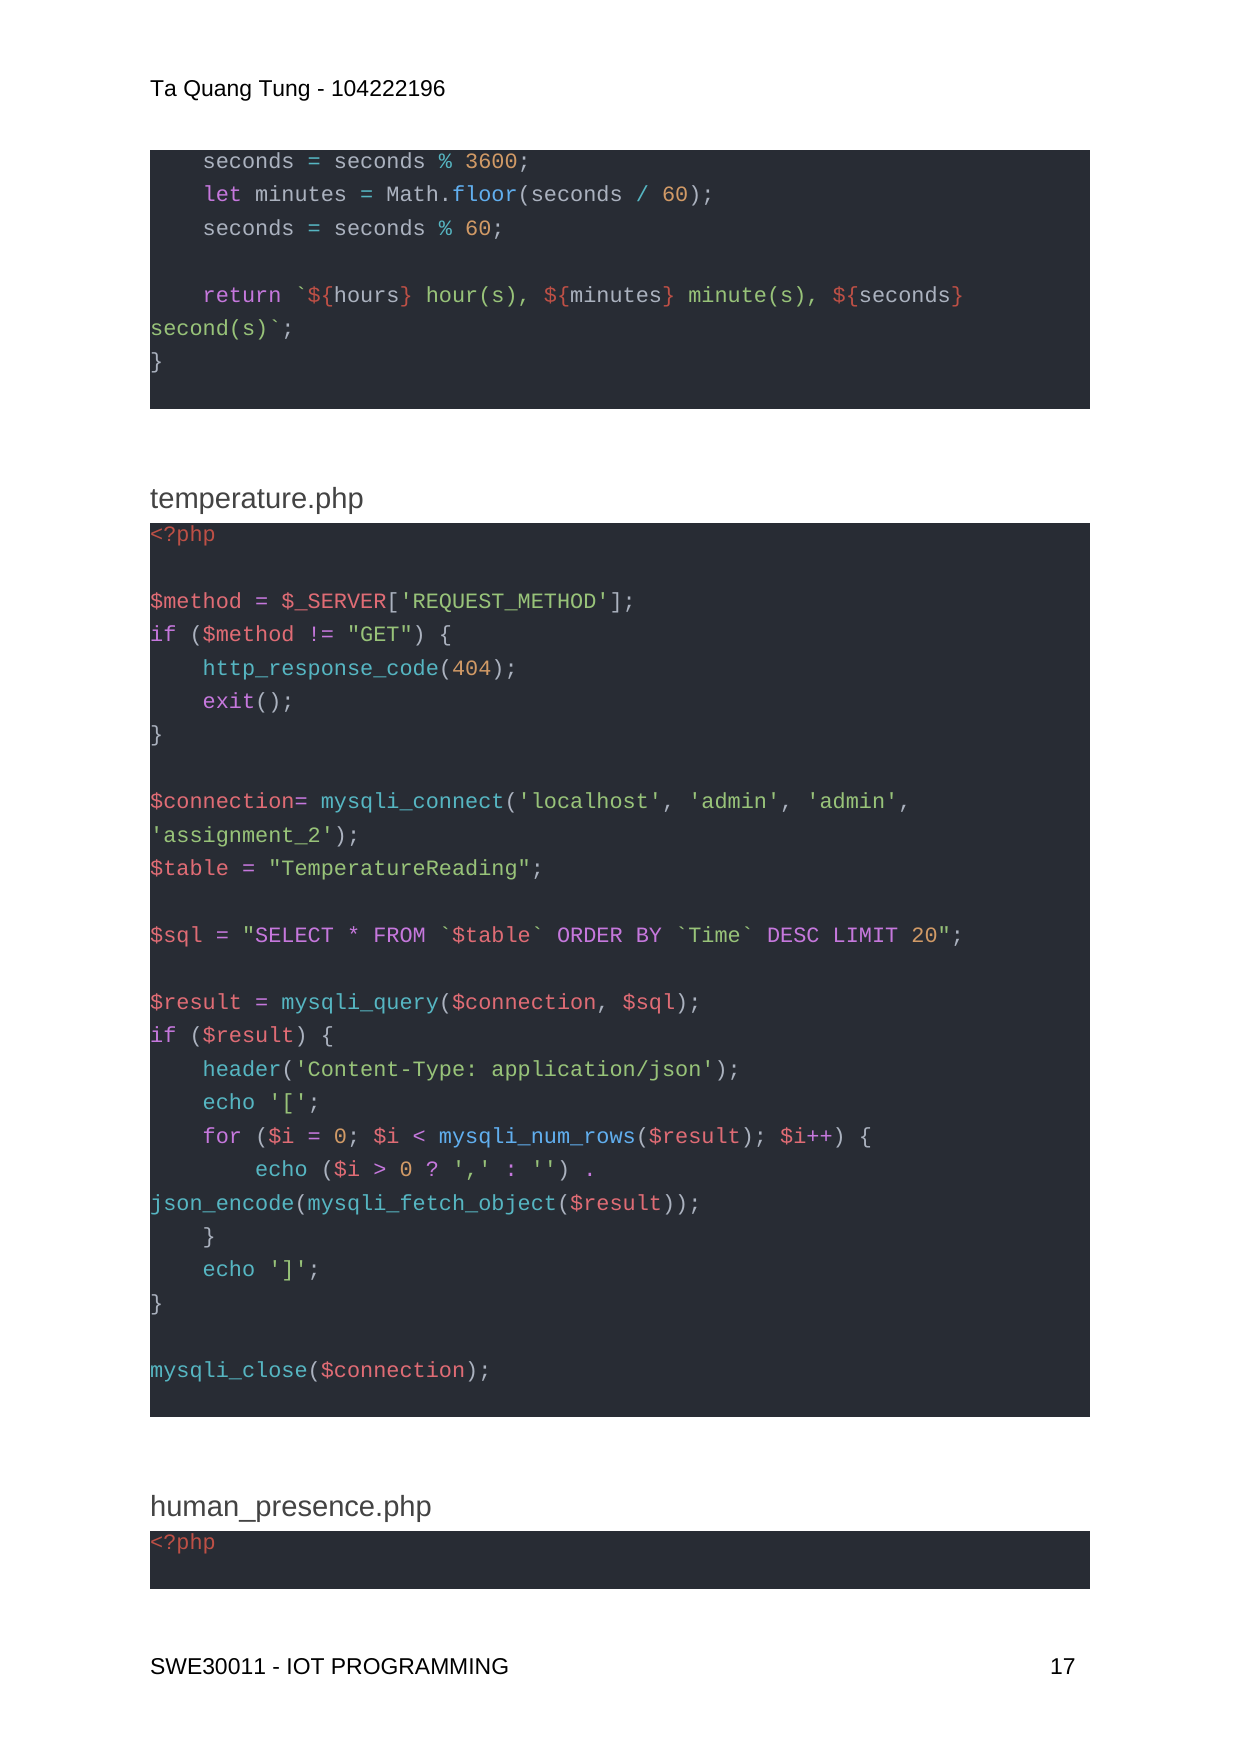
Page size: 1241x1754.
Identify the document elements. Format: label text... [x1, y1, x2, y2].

text header('Content-Type: application/json'); [150, 1058, 1090, 1083]
text echo '['; [150, 1091, 1090, 1116]
text if ($method != "GET") { [150, 623, 1090, 648]
text $connection= mysqli_connect('localhost', 'admin', 'admin', 'assignment_2'); [150, 790, 1090, 849]
text echo ']'; [150, 1258, 1090, 1283]
text <?php [150, 523, 1090, 548]
text if ($result) { [150, 1024, 1090, 1049]
text for ($i = 0; $i < mysqli_num_rows($result); $i++) { [150, 1125, 1090, 1149]
subtitle human_presence.php [150, 1489, 1090, 1523]
text } [150, 723, 1090, 748]
text let minutes = Math.floor(seconds / 60); [150, 183, 1090, 208]
text $table = "TemperatureReading"; [150, 857, 1090, 882]
text seconds = seconds % 60; [150, 217, 1090, 242]
text mysqli_close($connection); [150, 1359, 1090, 1384]
text exit(); [150, 690, 1090, 715]
text $result = mysqli_query($connection, $sql); [150, 991, 1090, 1016]
text $sql = "SELECT * FROM `$table` ORDER BY `Time` DESC LIMIT 20"; [150, 924, 1090, 949]
text <?php [150, 1531, 1090, 1556]
subtitle temperature.php [150, 481, 1090, 514]
text } [150, 1292, 1090, 1317]
text } [150, 1225, 1090, 1250]
text echo ($i > 0 ? ',' : '') . json_encode(mysqli_fetch_object($result)); [150, 1158, 1090, 1216]
text } [150, 351, 1090, 375]
text return `${hours} hour(s), ${minutes} minute(s), ${seconds} second(s)`; [150, 284, 1090, 342]
text $method = $_SERVER['REQUEST_METHOD']; [150, 590, 1090, 614]
text http_response_code(404); [150, 657, 1090, 681]
text seconds = seconds % 3600; [150, 150, 1090, 175]
